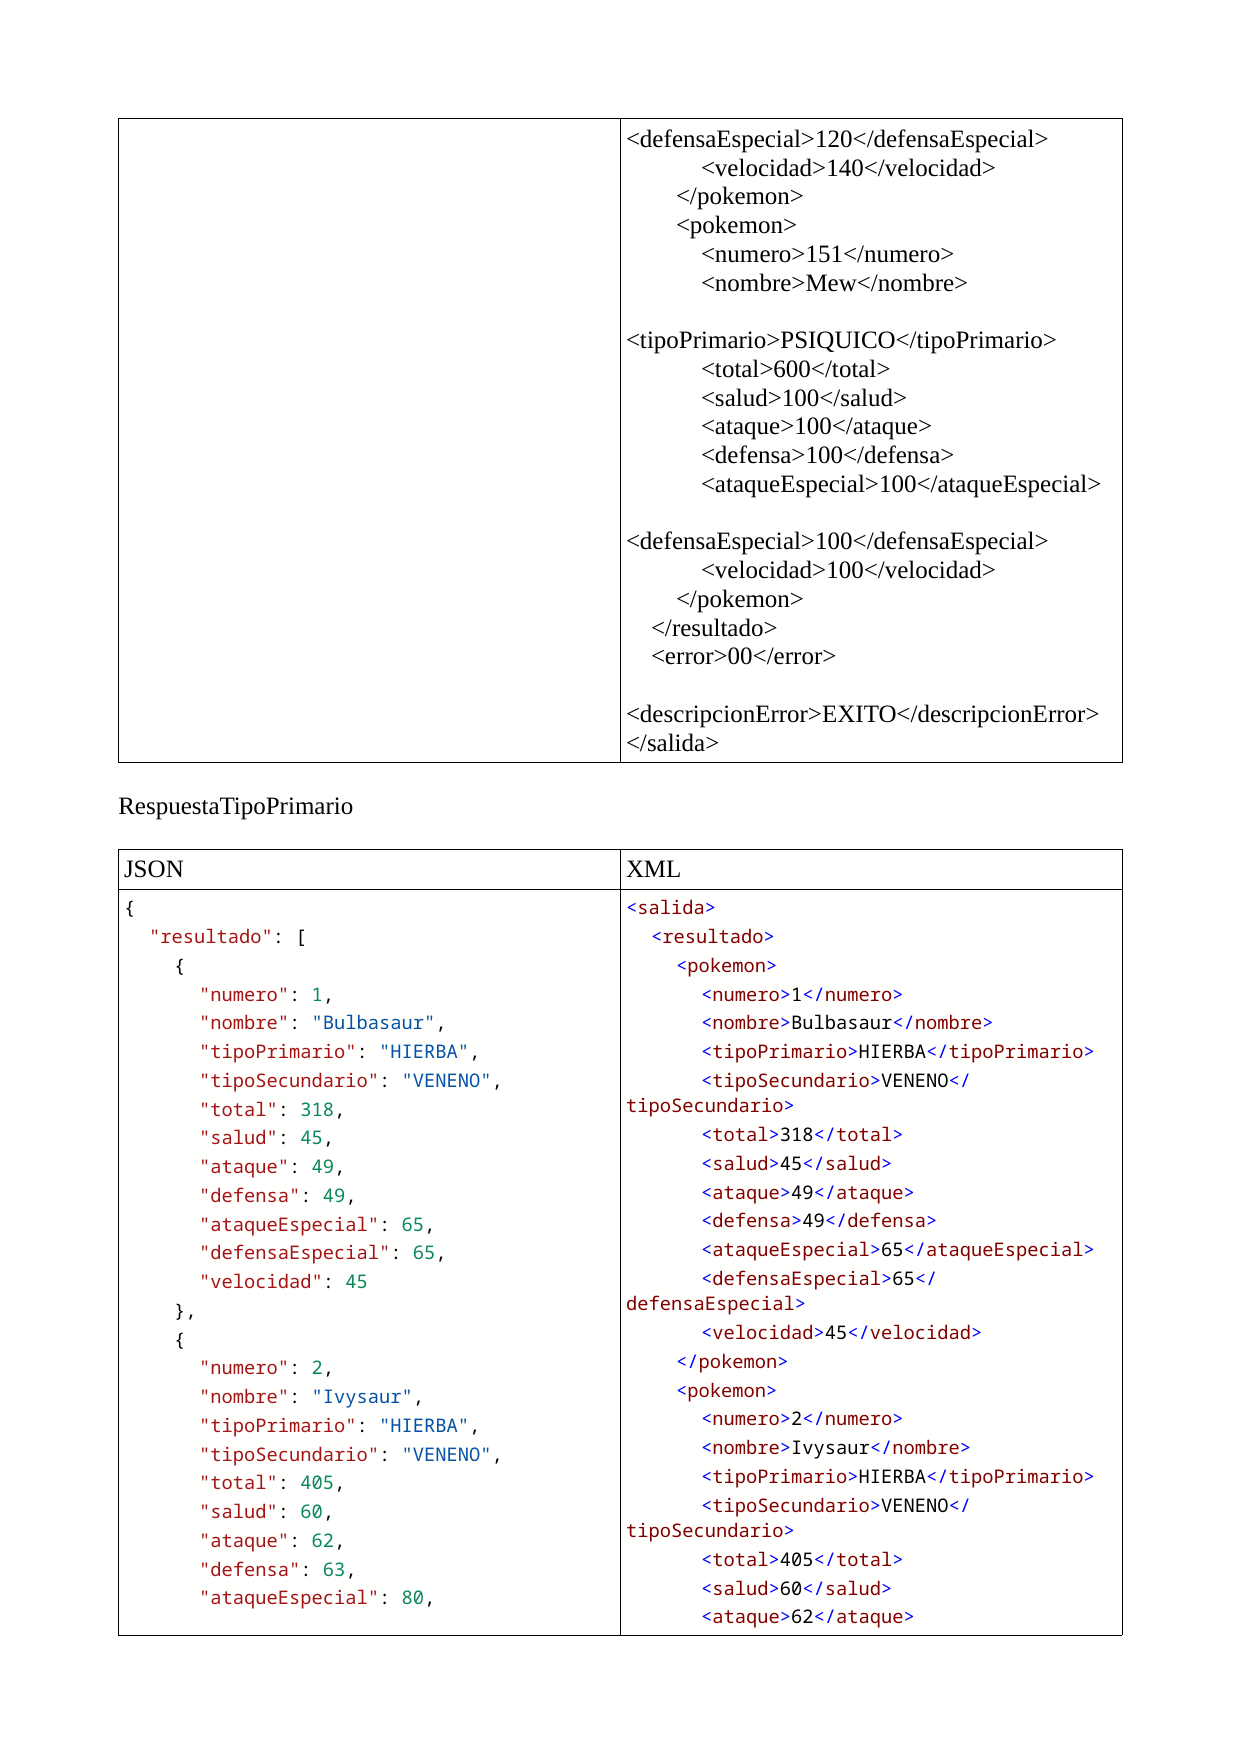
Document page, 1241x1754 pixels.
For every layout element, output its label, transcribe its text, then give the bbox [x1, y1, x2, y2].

table_header XML [621, 850, 1122, 889]
table_cell { "resultado": [ { "numero": 1, "nombre": "Bulbasaur", "tipoPrimario": "HIERBA", "tipoSecundario": "VENENO", "total": 318, "salud": 45, "ataque": 49, "defensa": 49, "ataqueEspecial": 65, "defensaEspecial": 65, "velocidad": 45 }, { "numero": 2, "nombre": "Ivysaur", "tipoPrimario": "HIERBA", "tipoSecundario": "VENENO", "total": 405, "salud": 60, "ataque": 62, "defensa": 63, "ataqueEspecial": 80, [119, 890, 620, 1635]
table_cell <salida> <resultado> <pokemon> <numero>1</numero> <nombre>Bulbasaur</nombre> <tipoPrimario>HIERBA</tipoPrimario> <tipoSecundario>VENENO</tipoSecundario> <total>318</total> <salud>45</salud> <ataque>49</ataque> <defensa>49</defensa> <ataqueEspecial>65</ataqueEspecial> <defensaEspecial>65</defensaEspecial> <velocidad>45</velocidad> </pokemon> <pokemon> <numero>2</numero> <nombre>Ivysaur</nombre> <tipoPrimario>HIERBA</tipoPrimario> <tipoSecundario>VENENO</tipoSecundario> <total>405</total> <salud>60</salud> <ataque>62</ataque> [621, 890, 1122, 1635]
text RespuestaTipoPrimario [118, 791, 1122, 820]
table_cell <defensaEspecial>120</defensaEspecial> <velocidad>140</velocidad> </pokemon> <pokemon> <numero>151</numero> <nombre>Mew</nombre> <tipoPrimario>PSIQUICO</tipoPrimario> <total>600</total> <salud>100</salud> <ataque>100</ataque> <defensa>100</defensa> <ataqueEspecial>100</ataqueEspecial> <defensaEspecial>100</defensaEspecial> <velocidad>100</velocidad> </pokemon> </resultado> <error>00</error> <descripcionError>EXITO</descripcionError> </salida> [621, 119, 1122, 762]
table_header JSON [119, 850, 620, 889]
